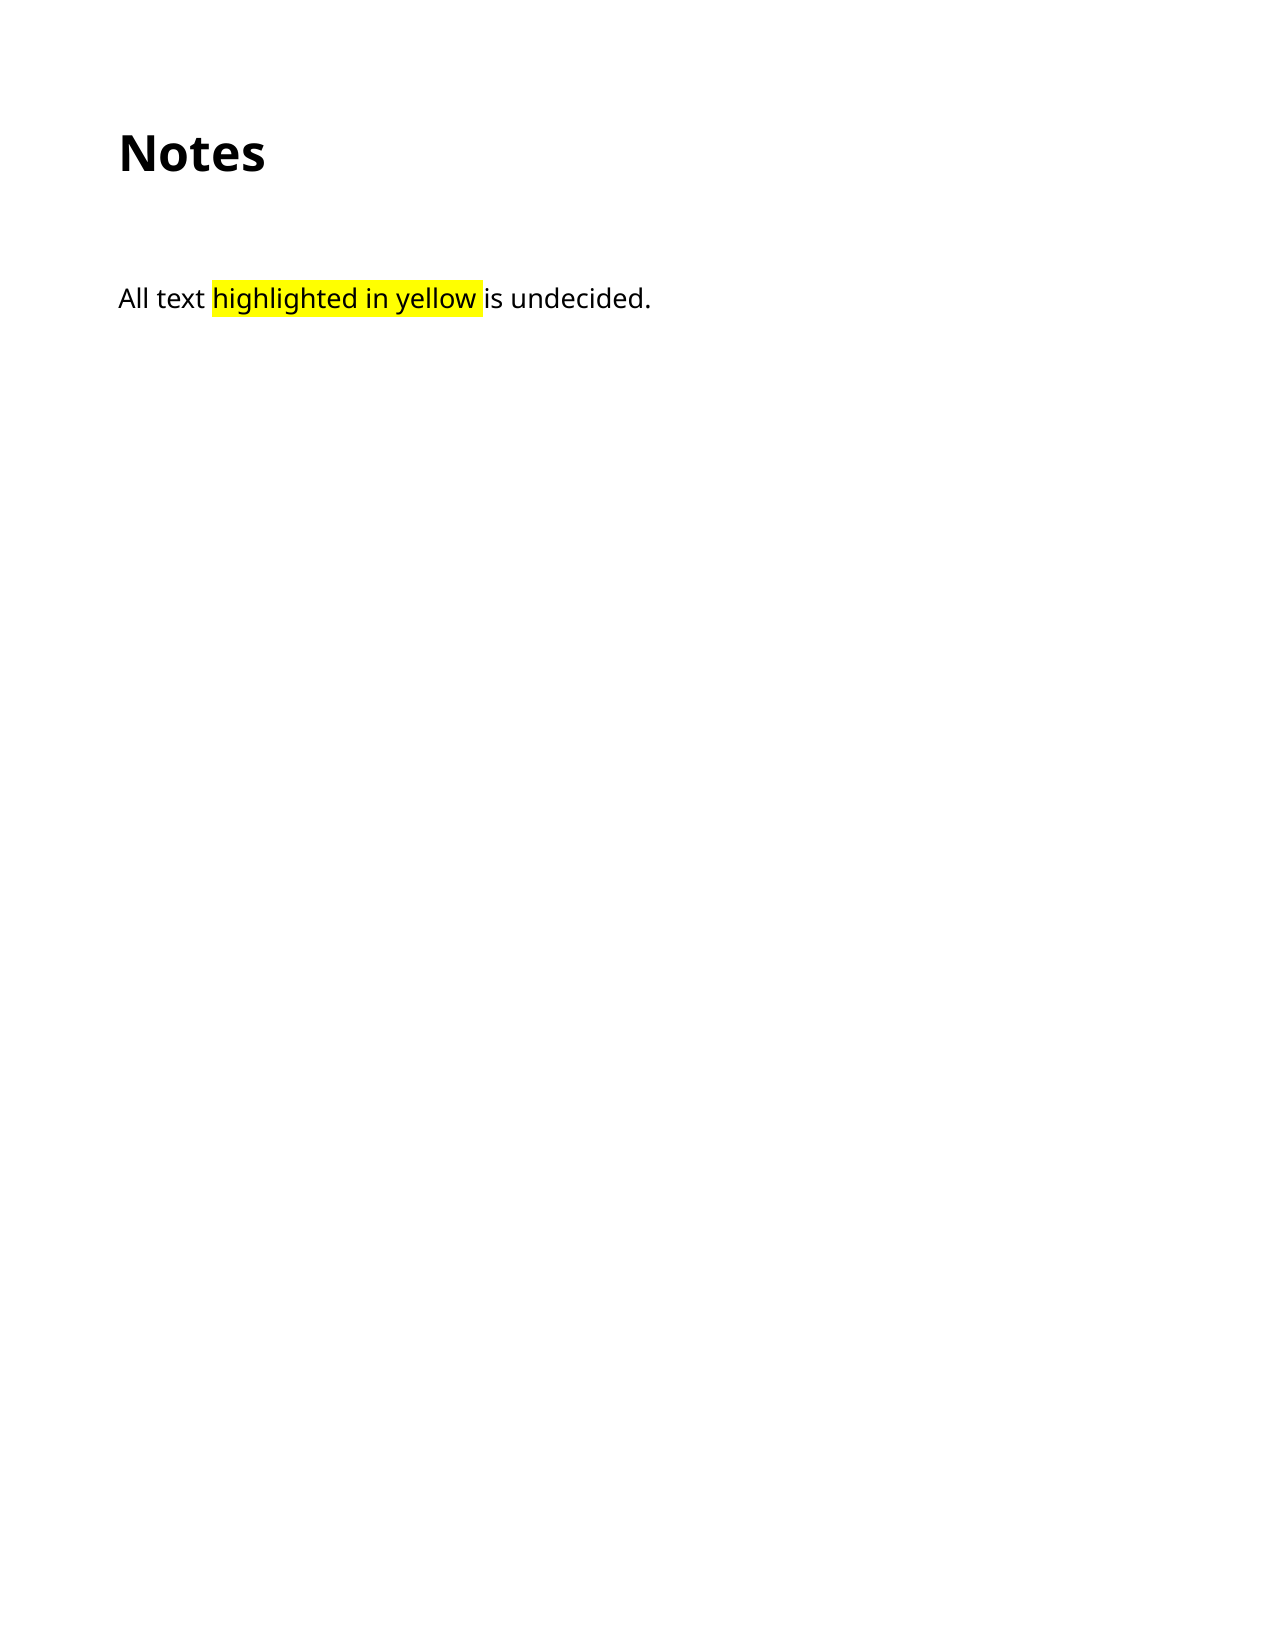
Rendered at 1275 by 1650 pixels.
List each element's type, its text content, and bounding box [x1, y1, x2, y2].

text Notes [118, 118, 1157, 186]
text All text highlighted in yellow is undecided. [118, 280, 1157, 317]
